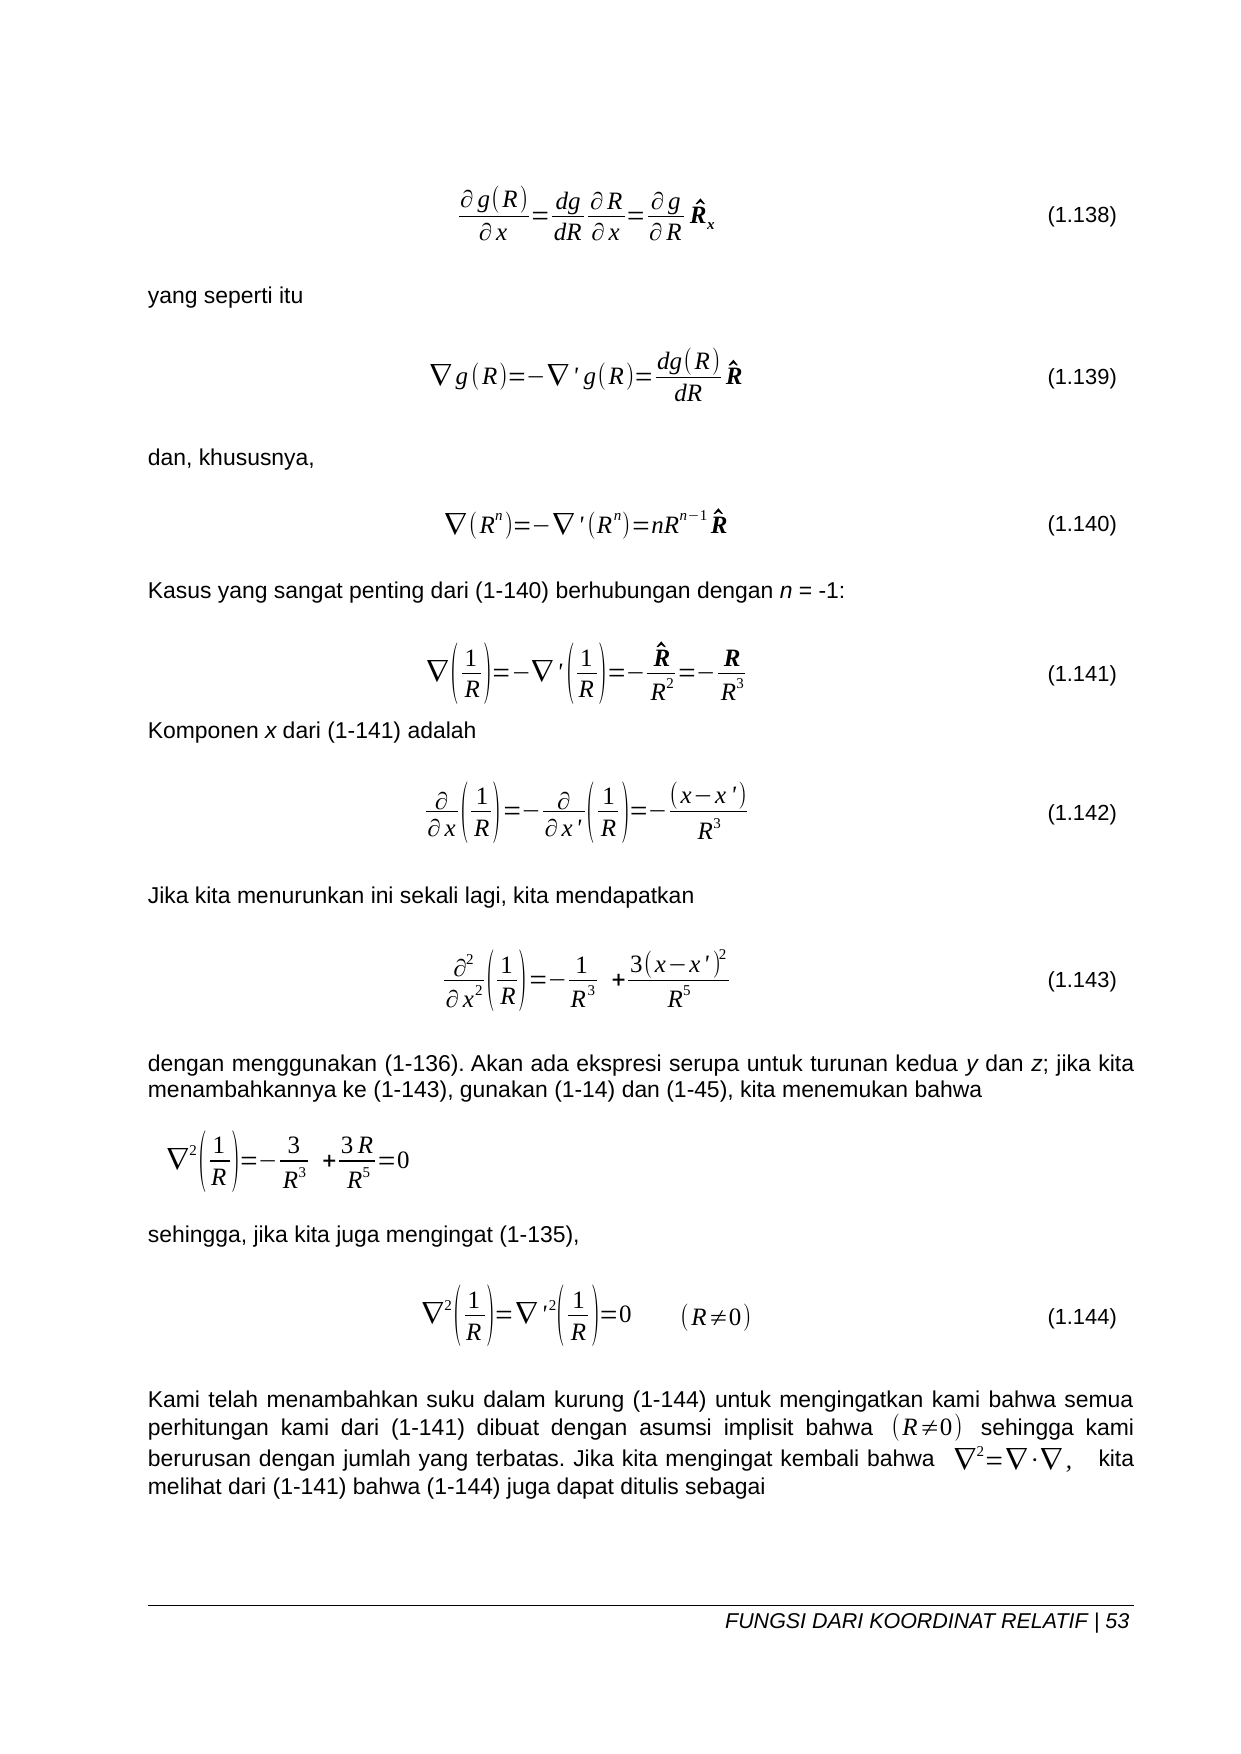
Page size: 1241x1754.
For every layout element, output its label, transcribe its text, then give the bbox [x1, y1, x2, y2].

table_header (1.144) [1024, 1274, 1134, 1359]
text Komponen x dari (1-141) adalah [148, 717, 1134, 743]
table_header [148, 770, 1024, 856]
table_header [148, 1274, 1024, 1359]
table_header [148, 935, 1024, 1023]
text dengan menggunakan (1-136). Akan ada ekspresi serupa untuk turunan kedua y dan z; jika kita menambahkannya ke (1-143), gunakan (1-14) dan (1-45), kita menemukan bahwa [148, 1050, 1134, 1103]
table_header [148, 630, 1024, 717]
table_header (1.142) [1024, 770, 1134, 856]
text Jika kita menurunkan ini sekali lagi, kita mendapatkan [148, 882, 1134, 908]
table_header (1.143) [1024, 935, 1134, 1023]
table_header (1.140) [1024, 496, 1134, 550]
table_header (1.139) [1024, 335, 1134, 417]
table_header (1.141) [1024, 630, 1134, 717]
table_header [148, 335, 1024, 417]
table_header [148, 496, 1024, 550]
text yang seperti itu [148, 282, 1134, 309]
text Kami telah menambahkan suku dalam kurung (1-144) untuk mengingatkan kami bahwa semua perhitungan kami dari (1-141) dibuat dengan asumsi implisit bahwasehingga kami berurusan dengan jumlah yang terbatas. Jika kita mengingat kembali bahwa kita melihat dari (1-141) bahwa (1-144) juga dapat ditulis sebagai [148, 1386, 1134, 1499]
table_header [148, 174, 1024, 256]
text Kasus yang sangat penting dari (1-140) berhubungan dengan n = -1: [148, 577, 1134, 603]
text sehingga, jika kita juga mengingat (1-135), [148, 1221, 1134, 1247]
table_header (1.138) [1024, 174, 1134, 256]
text dan, khususnya, [148, 443, 1134, 470]
